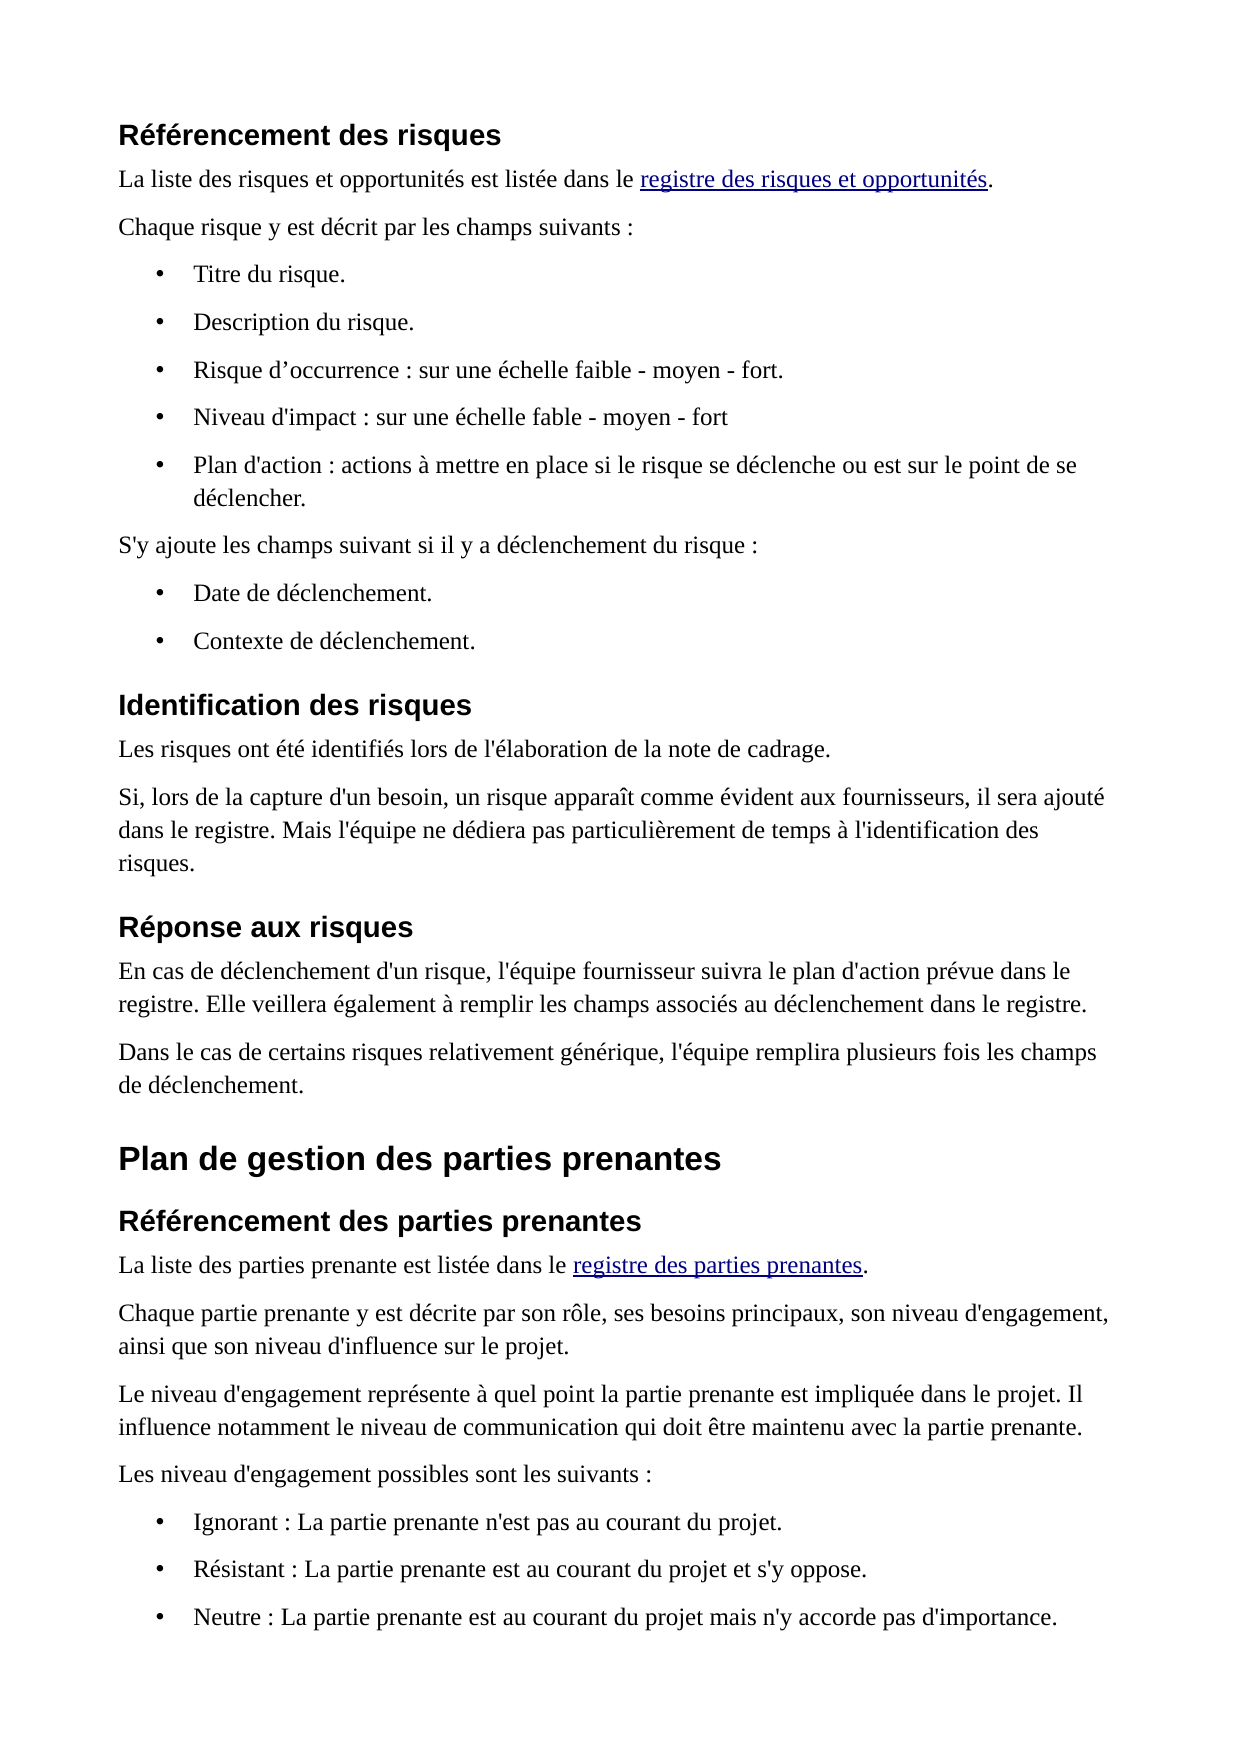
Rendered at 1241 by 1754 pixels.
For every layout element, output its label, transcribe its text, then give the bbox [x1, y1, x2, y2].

text Dans le cas de certains risques relativement générique, l'équipe remplira plusieurs fois les champs de déclenchement. [118, 1037, 1122, 1099]
text En cas de déclenchement d'un risque, l'équipe fournisseur suivra le plan d'action prévue dans le registre. Elle veillera également à remplir les champs associés au déclenchement dans le registre. [118, 956, 1122, 1018]
list Ignorant : La partie prenante n'est pas au courant du projet. [156, 1507, 1122, 1536]
list Résistant : La partie prenante est au courant du projet et s'y oppose. [156, 1554, 1122, 1583]
subtitle Réponse aux risques [118, 910, 1122, 944]
list Plan d'action : actions à mettre en place si le risque se déclenche ou est sur le point de se déclencher. [156, 450, 1122, 512]
subtitle Référencement des parties prenantes [118, 1204, 1122, 1238]
text La liste des risques et opportunités est listée dans le registre des risques et opportunités. [118, 164, 1122, 193]
subtitle Identification des risques [118, 688, 1122, 722]
subtitle Plan de gestion des parties prenantes [118, 1138, 1122, 1177]
text Chaque risque y est décrit par les champs suivants : [118, 212, 1122, 241]
list Titre du risque. [156, 259, 1122, 288]
list Niveau d'impact : sur une échelle fable - moyen - fort [156, 402, 1122, 431]
list Risque d’occurrence : sur une échelle faible - moyen - fort. [156, 355, 1122, 383]
list Neutre : La partie prenante est au courant du projet mais n'y accorde pas d'importance. [156, 1602, 1122, 1631]
text La liste des parties prenante est listée dans le registre des parties prenantes. [118, 1250, 1122, 1279]
text Chaque partie prenante y est décrite par son rôle, ses besoins principaux, son niveau d'engagement, ainsi que son niveau d'influence sur le projet. [118, 1298, 1122, 1360]
text Les risques ont été identifiés lors de l'élaboration de la note de cadrage. [118, 734, 1122, 763]
text Si, lors de la capture d'un besoin, un risque apparaît comme évident aux fournisseurs, il sera ajouté dans le registre. Mais l'équipe ne dédiera pas particulièrement de temps à l'identification des risques. [118, 782, 1122, 877]
list Date de déclenchement. [156, 578, 1122, 607]
subtitle Référencement des risques [118, 118, 1122, 152]
text S'y ajoute les champs suivant si il y a déclenchement du risque : [118, 531, 1122, 559]
list Contexte de déclenchement. [156, 626, 1122, 654]
text Le niveau d'engagement représente à quel point la partie prenante est impliquée dans le projet. Il influence notamment le niveau de communication qui doit être maintenu avec la partie prenante. [118, 1379, 1122, 1440]
text Les niveau d'engagement possibles sont les suivants : [118, 1459, 1122, 1488]
list Description du risque. [156, 307, 1122, 336]
